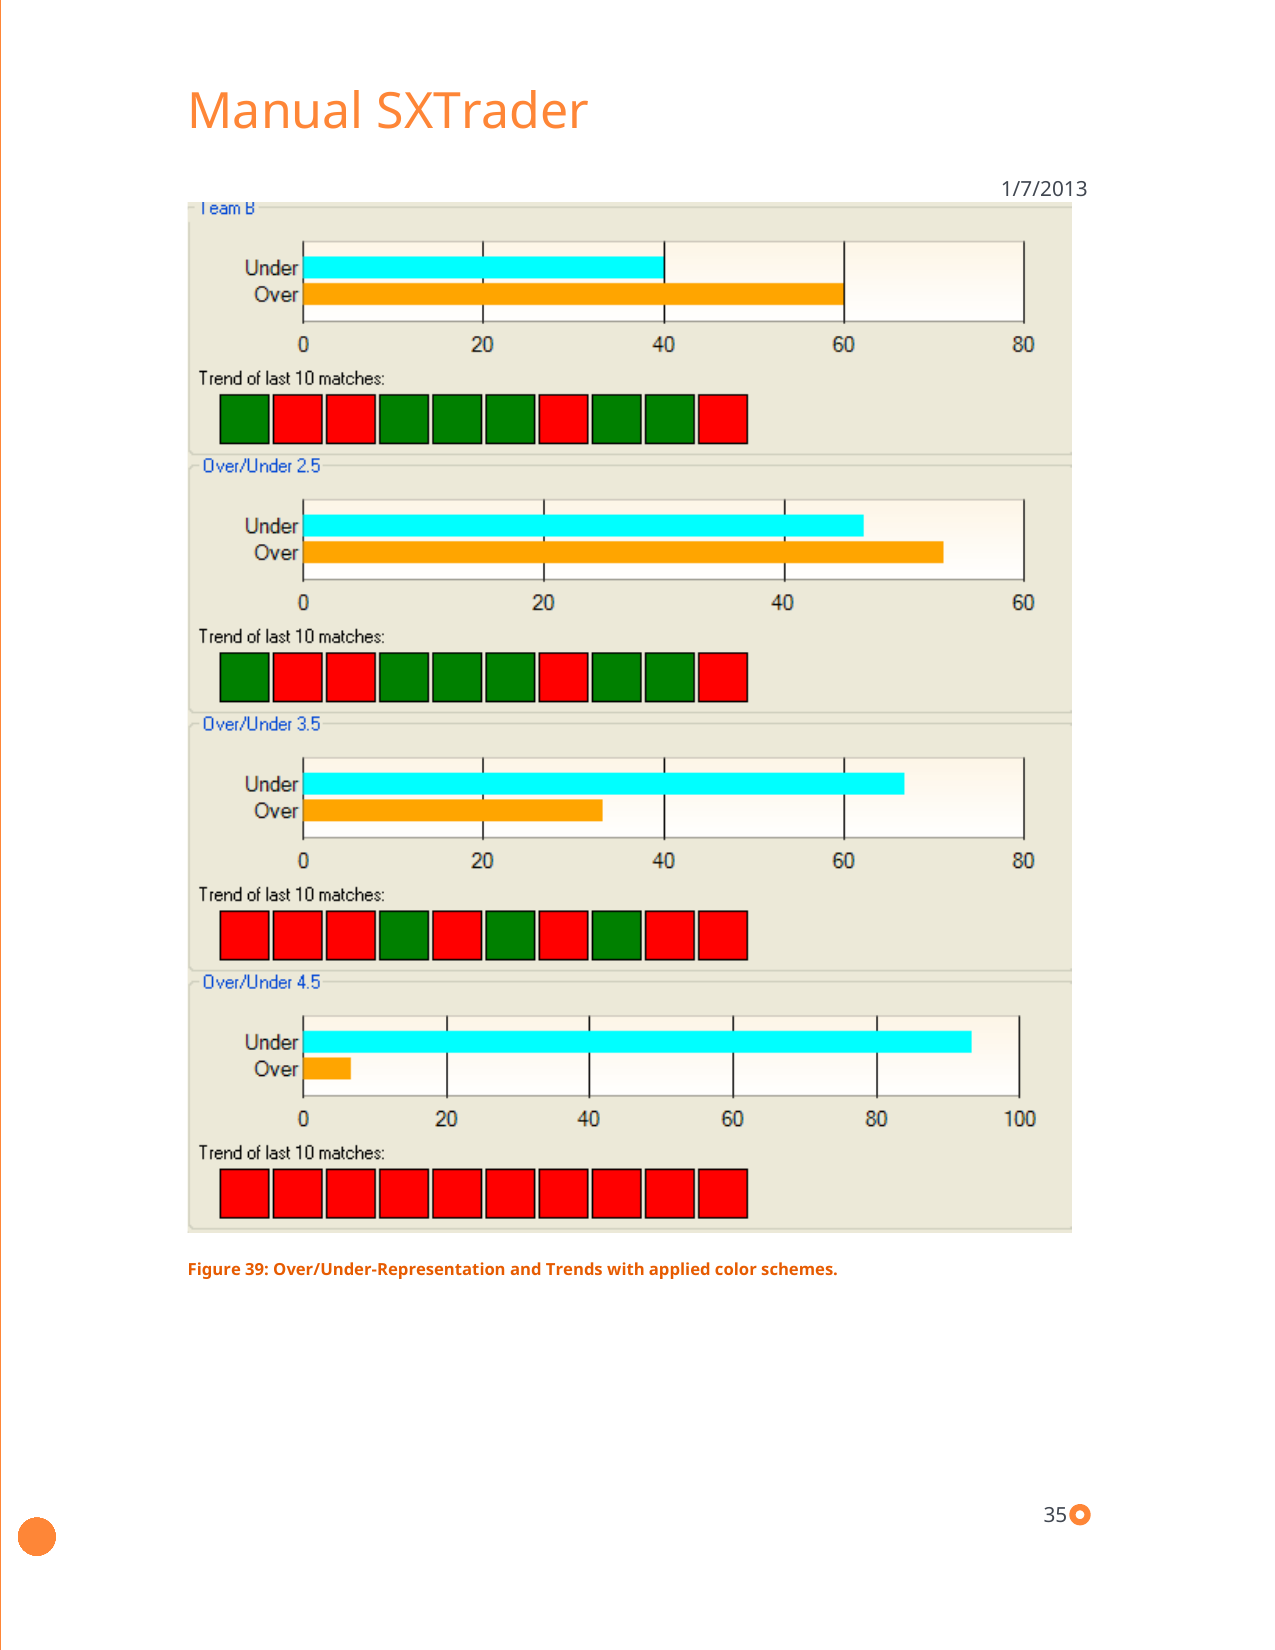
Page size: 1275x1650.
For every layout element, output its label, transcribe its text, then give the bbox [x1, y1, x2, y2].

text Figure 39: Over/Under-Representation and Trends with applied color schemes. [187, 1257, 1087, 1280]
